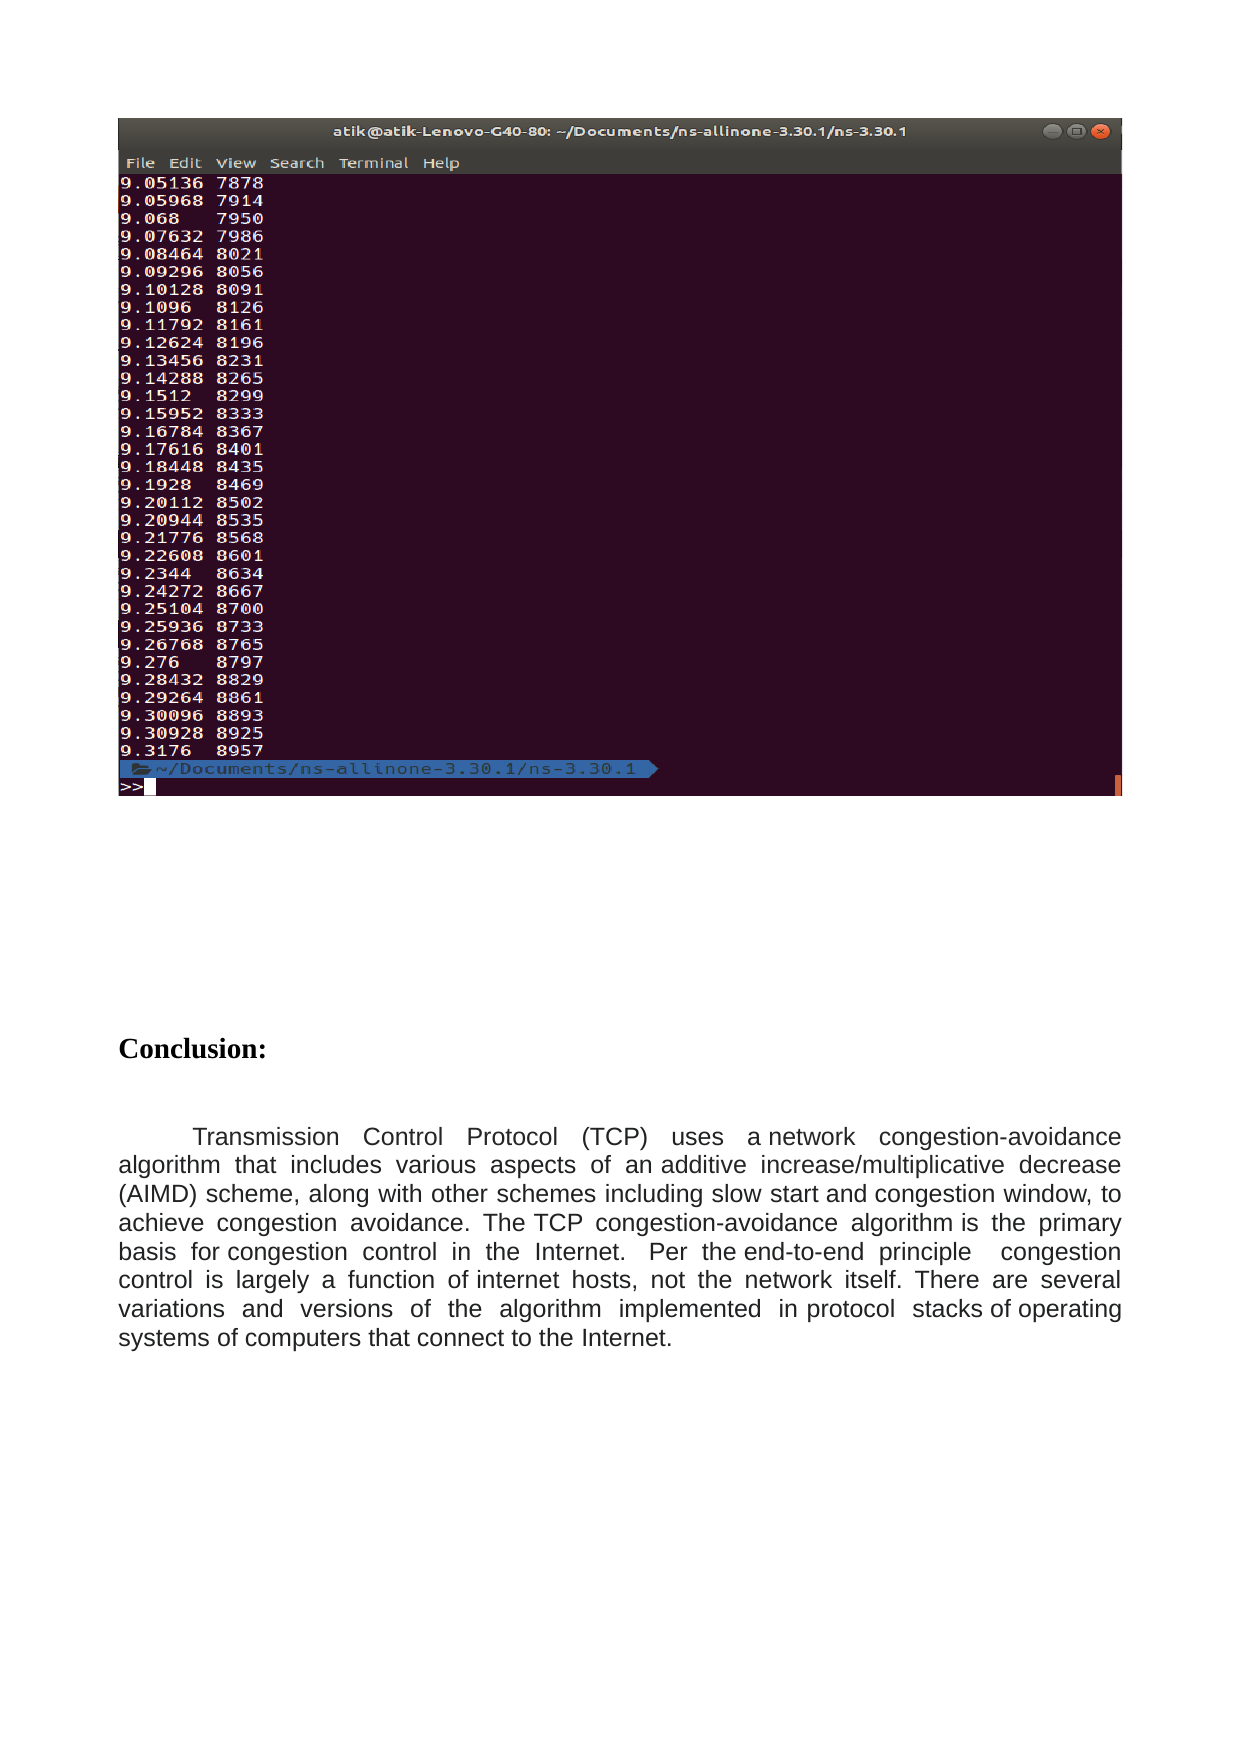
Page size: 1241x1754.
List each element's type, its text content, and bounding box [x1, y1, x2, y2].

picture [118, 118, 1123, 796]
text Transmission Control Protocol (TCP) uses a network congestion-avoidance algorithm that includes various aspects of an additive increase/multiplicative decrease (AIMD) scheme, along with other schemes including slow start and congestion window, to achieve congestion avoidance. The TCP congestion-avoidance algorithm is the primary basis for congestion control in the Internet. Per the end-to-end principle congestion control is largely a function of internet hosts, not the network itself. There are several variations and versions of the algorithm implemented in protocol stacks of operating systems of computers that connect to the Internet. [118, 1122, 1122, 1352]
text Conclusion: [118, 1031, 1122, 1065]
